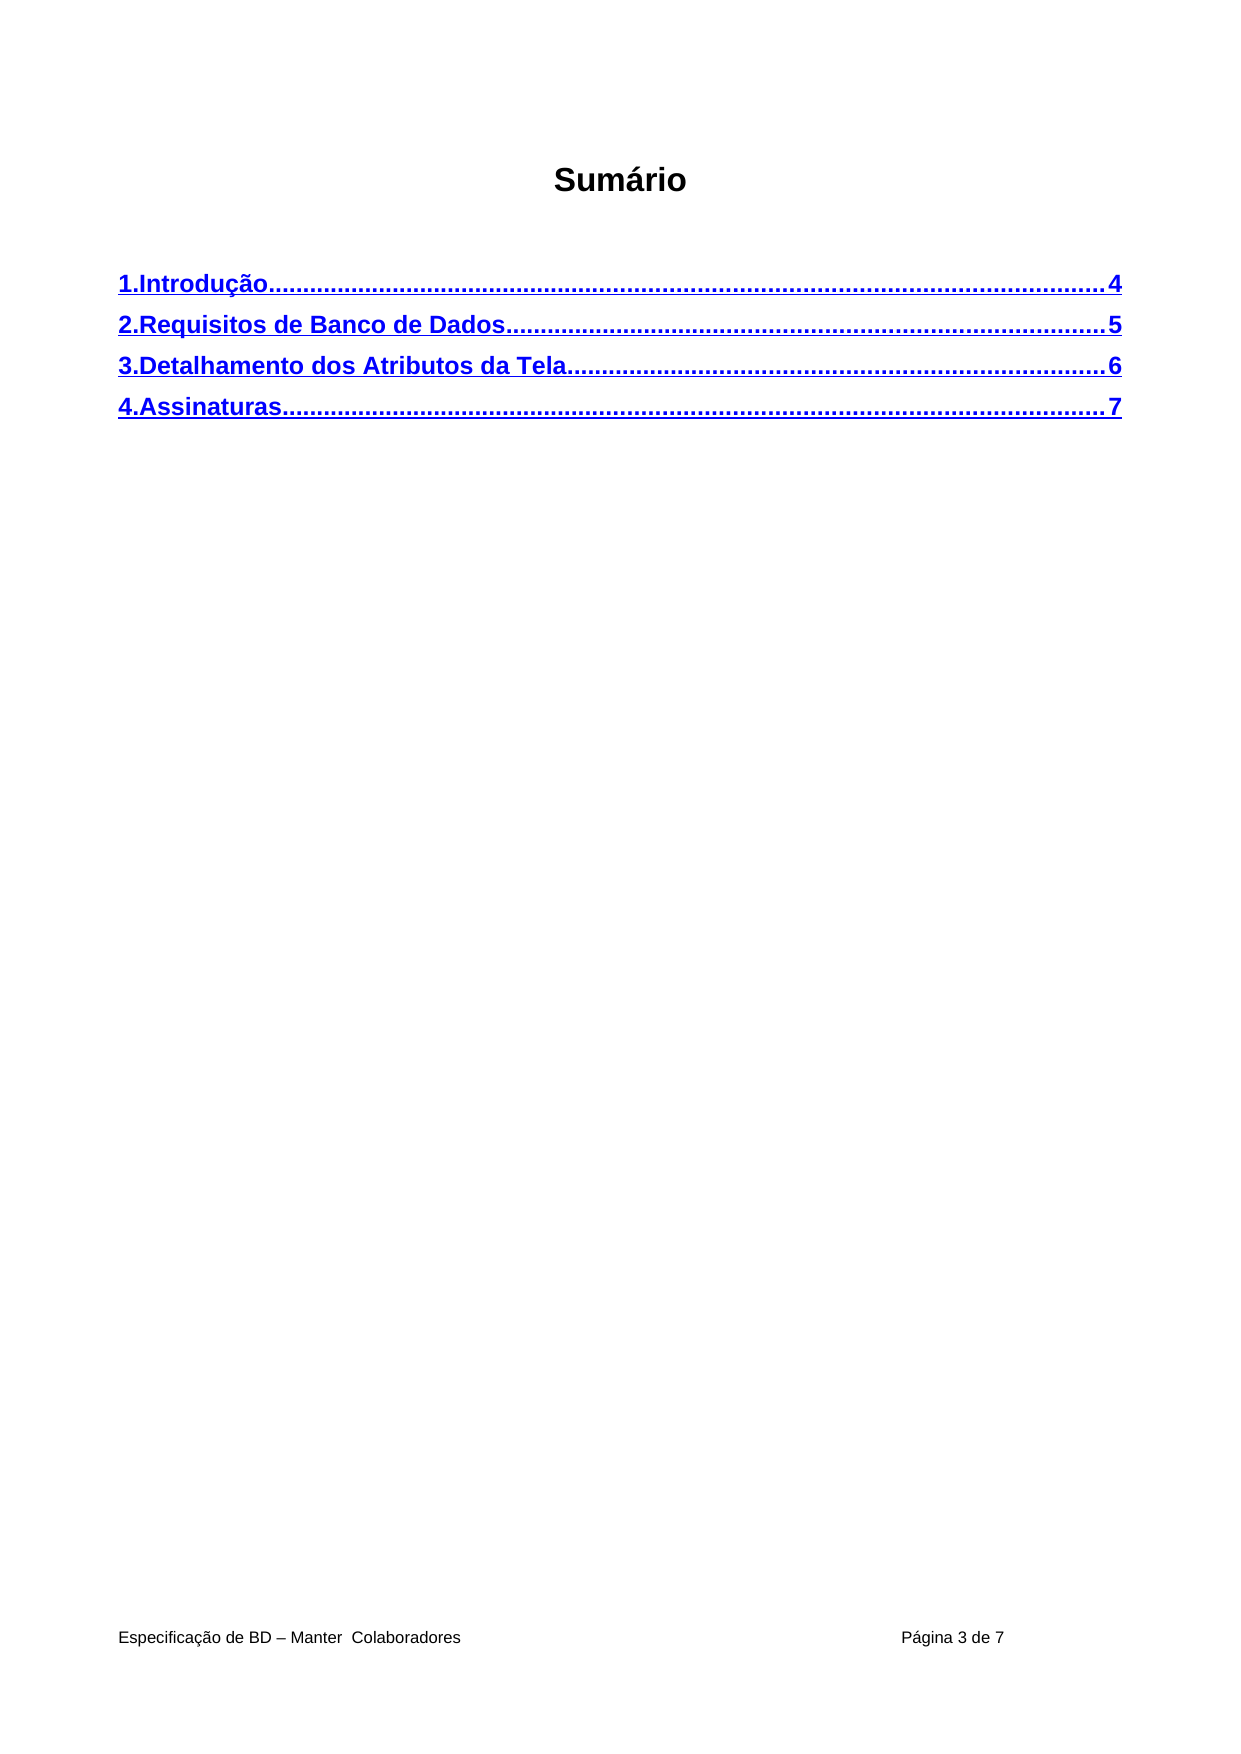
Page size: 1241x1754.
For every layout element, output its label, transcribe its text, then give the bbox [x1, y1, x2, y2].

title Sumário [118, 160, 1122, 198]
text 4.Assinaturas 7 [118, 392, 1122, 417]
text 2.Requisitos de Banco de Dados 5 [118, 310, 1122, 335]
text 3.Detalhamento dos Atributos da Tela 6 [118, 351, 1122, 376]
text 1.Introdução 4 [118, 268, 1122, 294]
